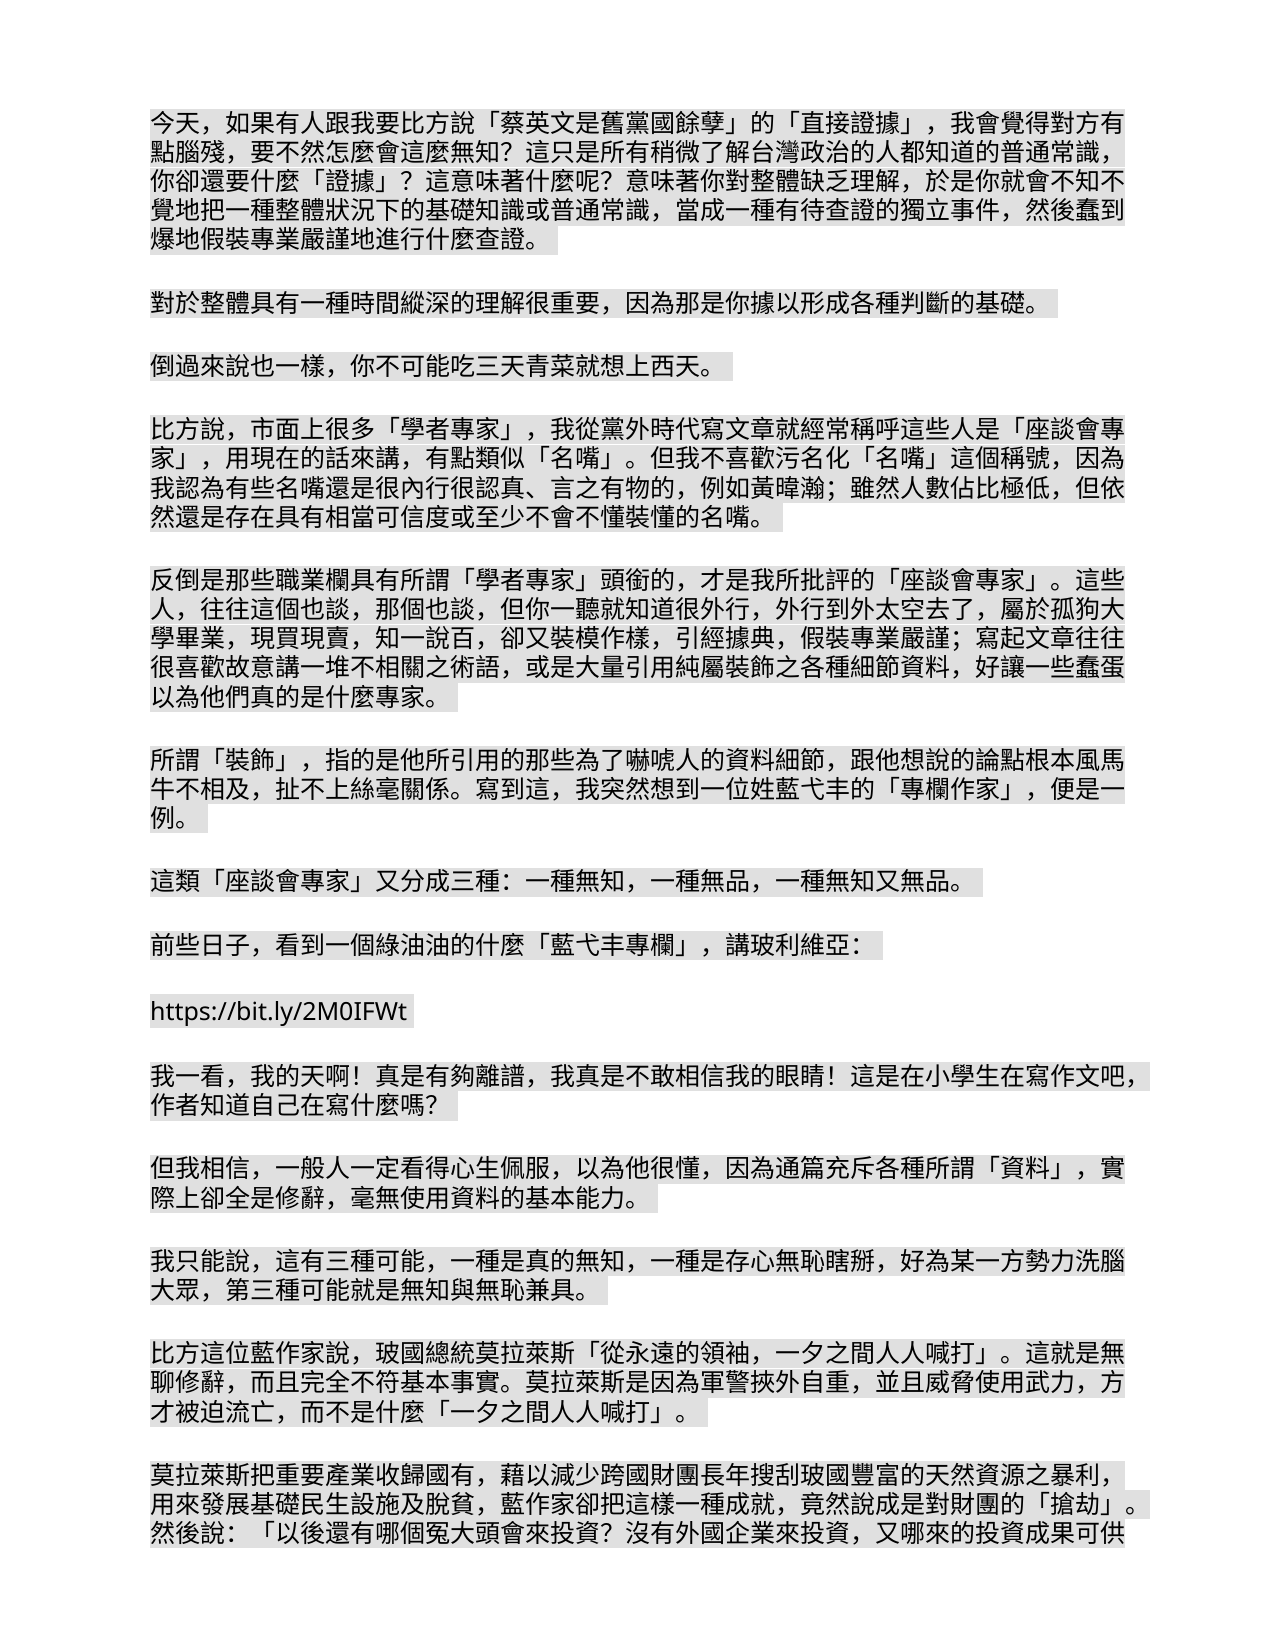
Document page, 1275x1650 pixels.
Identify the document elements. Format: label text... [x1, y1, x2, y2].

text 「陰謀論」和「假裝專業嚴謹論」是雙胞胎 陳真 2019. 12. 17. 有點無謂，但還是說一下。 有三種因素影響判斷，一圈子，二歷史，三智能。 先說一： 圈內圈外，一牆之隔，眼光大不同。黑道如此，白道也一樣，學界醫界如此，演藝界也一樣，政治當然也不例外。 在演藝界，有哪些潛規則，圈內人心知肚明，要求什麼「直接證據」只是裝蒜。既然都潛了，哪還會有什麼證據？很多時候叫做不證自明(self-evident) 或是普通常識，簡單說就是「用肚臍想也知道」。 地方上，誰在買票，誰包工程，誰是內線股神，誰扯爛污，哪些公司怎麼官商勾結，哪些官員民代哪些單位貪了多少，怎麼貪，紅包行情如何，怎麼賣官，如何鬻爵，怎麼散播謠言，如何綁標圍標，如何卡位搶資源，誰不知道？圈內人都知道。 許多時候，上演的根本就是黑白兩道動作片，非常「直接」，毫不「陰謀」，只差沒把手榴彈扔幾顆出來而已。別說你不知道，而是應該說，倘若你是圈內人，你不想知道都很難。 比方說，我知道台灣絕大多數的醫生拿藥商的各種好處。倘若你要跟我拿什麼「直接證據」，那你就是在裝蒜，要不就是真的很外行。 比方說，我知道許多人渣政客是股神兼土地公，很會炒股票，炒地皮。倘若你要跟我拿什麼「直接證據」，那你就是在裝蒜，要不就是真的很外行。 比方說，我知道很多政治人物有許多人頭帳戶，好收取黑心錢。倘若你要跟我拿什麼「直接證據」，那你就是在裝蒜，要不就是真的很外行。 比方說，我知道人渣黨長年以公帑豢養網軍，在網路上無惡不作，造謠抹黑，為非作歹。倘若你跟我拿什麼「直接證據」，那你就是在裝蒜，要不就是真的很外行。 比方說，我知道蔡英文當權下的整體貪腐狀況，比阿扁時期嚴重百倍；從點到面，全面擴散，貪腐入骨。倘若你跟我拿什麼「直接證據」，那你就是在裝蒜，要不就是真的很外行。 證據呢？證據就在眼前。但你拿得出來嗎？當然拿得出來，許多時候我們根本就是某種當事人或見證者，怎麼會沒有證據？甚至每個細節都知道得一清二楚，怎麼會沒證據？問題是你沒法拿出來，甚至沒法講，因為牽扯太廣，相關人士沒有人想惹麻煩；你就算講了，也不用期待有人會願意出來幫你作證。 我這樣描述，其實還是不太對，太幼稚了，因為這聽起來好像還是很「內幕」很「神祕」很「陰謀論」似的，但現實狀況卻非如此。大多事情根本就是明著幹，大家都知道。有誰不知道嗎？有！中間選民不知道，腦殘生物不知道，對現實興趣缺缺者不知道，假裝專業嚴謹者「假裝不知道」。 他們之所以不知道，有其主觀因素之「不想知道」或「假裝不知道」，也有客觀的圍牆因素，也就是圈內圈外之隔。在圈內，這樣搞那樣搞，其實大多是很透明很公開的，就像一種「文化」，大家都知道，沒有什麼證據不證據的。 至於二，就是理解歷史。意思是說，你不一定要隸屬圈內才能知道圈內事。比方說，我不一定要成為道上兄弟才能知道黑道上的事。那我該怎麼做才能一窺圈內究竟呢？很簡單。持之以恆。久而久之，你就會是個專家。所謂專家的意思是：我雖然不一定能充份判定個別人事物，但我必然擁有關於整體狀況的一種基礎知識，我不可能每次都回到原點去要求什麼證據；除非你不是專家，太外行了。 比方說，今天倘若有人跟我要國民黨殺害林義雄一家人的直接證據，我會覺得對方有點腦殘，他太狀況外了，要不就是故意裝蒜，假裝專業嚴謹。 今天，如果有人跟我要比方說「蔡英文是舊黨國餘孽」的「直接證據」，我會覺得對方有點腦殘，要不然怎麼會這麼無知？這只是所有稍微了解台灣政治的人都知道的普通常識，你卻還要什麼「證據」？這意味著什麼呢？意味著你對整體缺乏理解，於是你就會不知不覺地把一種整體狀況下的基礎知識或普通常識，當成一種有待查證的獨立事件，然後蠢到爆地假裝專業嚴謹地進行什麼查證。 對於整體具有一種時間縱深的理解很重要，因為那是你據以形成各種判斷的基礎。 倒過來說也一樣，你不可能吃三天青菜就想上西天。 比方說，市面上很多「學者專家」，我從黨外時代寫文章就經常稱呼這些人是「座談會專家」，用現在的話來講，有點類似「名嘴」。但我不喜歡污名化「名嘴」這個稱號，因為我認為有些名嘴還是很內行很認真、言之有物的，例如黃暐瀚；雖然人數佔比極低，但依然還是存在具有相當可信度或至少不會不懂裝懂的名嘴。 反倒是那些職業欄具有所謂「學者專家」頭銜的，才是我所批評的「座談會專家」。這些人，往往這個也談，那個也談，但你一聽就知道很外行，外行到外太空去了，屬於孤狗大學畢業，現買現賣，知一說百，卻又裝模作樣，引經據典，假裝專業嚴謹；寫起文章往往很喜歡故意講一堆不相關之術語，或是大量引用純屬裝飾之各種細節資料，好讓一些蠢蛋以為他們真的是什麼專家。 所謂「裝飾」，指的是他所引用的那些為了嚇唬人的資料細節，跟他想說的論點根本風馬牛不相及，扯不上絲毫關係。寫到這，我突然想到一位姓藍弋丰的「專欄作家」，便是一例。 這類「座談會專家」又分成三種：一種無知，一種無品，一種無知又無品。 前些日子，看到一個綠油油的什麼「藍弋丰專欄」，講玻利維亞： https://bit.ly/2M0IFWt 我一看，我的天啊！真是有夠離譜，我真是不敢相信我的眼睛！這是在小學生在寫作文吧，作者知道自己在寫什麼嗎？ 但我相信，一般人一定看得心生佩服，以為他很懂，因為通篇充斥各種所謂「資料」，實際上卻全是修辭，毫無使用資料的基本能力。 我只能說，這有三種可能，一種是真的無知，一種是存心無恥瞎掰，好為某一方勢力洗腦大眾，第三種可能就是無知與無恥兼具。 比方這位藍作家說，玻國總統莫拉萊斯「從永遠的領袖，一夕之間人人喊打」。這就是無聊修辭，而且完全不符基本事實。莫拉萊斯是因為軍警挾外自重，並且威脅使用武力，方才被迫流亡，而不是什麼「一夕之間人人喊打」。 莫拉萊斯把重要產業收歸國有，藉以減少跨國財團長年搜刮玻國豐富的天然資源之暴利，用來發展基礎民生設施及脫貧，藍作家卻把這樣一種成就，竟然說成是對財團的「搶劫」。然後說：「以後還有哪個冤大頭會來投資？沒有外國企業來投資，又哪來的投資成果可供劫收？這種無本生意只能做一次而已。」 很荒唐吧！一個人，明明對他講述的東西完全一無所知 (或假裝無知)，居然也能煞有介事地鬼扯成這樣，他是以為台灣人都是文盲或腦殘嗎？ 哪個外資不想去玻利維亞大撈一筆？但是，掠奪暴利的機會沒了，將近半數的玻國鋰礦股份落到中國手裏，於是引來殺機。就如Noam Chomsky在聲援文章中所說，「十幾年來，位於玻利維亞首都拉巴斯的美國大使館政治運作中心，曾經表明美國有兩套顛覆計畫：計畫 A 是發動政變，計畫 B 則是直接殺害莫拉萊斯總統。」原因無它，因為他一腳踩進了中美新冷戰的複雜關係之中，再加上鋰礦之國際戰略價值，於是成為美國的眼中釘。 藍作家還有一堆蠢話，我就不浪費時間反駁了，只是以之為例，說明世上種種文字之荒唐可笑。 昨天吃宵夜時，看到火鍋大王的一段視頻，批評一個真的會笑死人的「大學者」： https://bit.ly/2POUsbJ 我一看，也是一樣我的天啊！這是哪門子學者？連鬼扯蛋的能力也沒有。就跟我之前批評的那個用來製造假匪諜的「麥卡錫五法」推手之一沈伯洋先生一樣，很像小朋友在寫東西，智能水平非常低： https://bit.ly/2sA7668 哪天我若想要鬼扯蛋來唬人，應該也還是能夠在理性水平上得高分，因為就算要存心鬼扯蛋，也不需要搞得這麼低能吧？可悲的是，一般人沒有鑑賞能力，很容易被頭銜或純屬裝飾的引經據典或資料細節所迷惑。 我還沒講完關於理解歷史之所謂持之以恆。意思是說，你不太可能對某個人事物在短期內形成具有原創性的深刻判斷，除非你對它具有一種歷史性的長期理解。也就是說，對於某種東西，當你長期追蹤了解它時，你就不會自欺欺人地老是講什麼證據不證據的。 我這樣講很容易引起誤解，彷彿證據不重要。我沒說不重要，我是說，我們判斷非關科學的東西，跟判斷科學真假值是不太一樣的理性思維。如果我們要裝模作樣地把所謂「硬科學」例如物理化學上的那一套驗證程序，用來評價非關科學的東西，那我們將會得到一個結論就是：我們什麼都不知道。 比方說： 我將不能說以前國、民兩黨都很喜歡搞賄選，因為我沒有什麼「直接證據」；我們家因為有我這個黨外人士在，向來也沒有人敢來家裏賄選。 我也不能說台灣很多醫生拿藥商好處，因為我不曾親眼見過，我手上也沒有任何一刀斃命的證據。 我也不能說蔡英文家族炒地皮，因為說不定有千萬分之一的可能性人家真的是具有神一般的慧眼，事先就能知道哪些土地將要暴漲。 我也將不能說民進黨個個是股神，因為搞不好有百萬分之一的可能性，這個人渣黨就是個個具有不可思議的投資天份。 我甚至也不能說阿扁貪污，請問你有「直接證據」嗎？財團給他錢，就一定是賄賂嗎？把錢五鬼搬運送海外，難道不能就像阿扁說的，是為了救台灣的「建國基金」？ 我們如果一定要這樣假裝嚴謹客觀地鬼扯蛋，根本不可能對人事物產生任何結論。 匆匆說完一、二，至於三，則是智能。這部份更不容易簡單說了。但我還是只能簡單說，畢竟我不是在寫一篇有關科學哲學或知識論的論文。 不過，它還是很難「簡單說」。就簡單這麼說兩點： 一，「直接證據」的意思是「直接」到怎樣？檢驗DNA的層次嗎？那也不是百分百精準啊。若真要如此裝蒜以示專業嚴謹，那麼，即使是DNA也還不夠直接，最好是抓姦在床那才勉強叫做「直接」。 其實，就算抓姦在床也無法證明什麼，我們總是能夠說出無數的可能性不是嗎？「選民服務」、「討論宇宙爆炸」、「蓋棉被聊天」、「討論公事」、「進行嘴對嘴人工呼吸」...等等等，統統都有可能，哪來什麼「直接證據」？ 除了邏輯連證據也不是，世上一切證據都是間接。物理化學如此，醫學、藥物學等等自然科學更是如此，那就更不用說活生生的人與事了。但這不是一種缺陷，因為後者原本就不具備前者那樣一種證據屬性。刻意混淆二者，只是自欺欺人。 二，「陰謀論」和「假裝專業嚴謹論」基本上就是「知識論」上的 (epistemological) 雙胞胎。 怎麼說呢？簡單說，陰謀論就是把相對十分合理的思索與評價完全丟一邊，卻信仰或推崇那幾乎不可能的所謂「可能性」。「假裝專業嚴謹論」不也是這樣嗎？ 人事物的世界，原本就沒有像邏輯體系那樣一種必然性，但它依舊有各種壓倒性的可能性。這時候，你說百分之九十九點九九九的可能性還不夠嚴謹，還不是一種「直接證據」，因此不應輕易論斷。如果這個思維能成立，那我很納悶：如果百分之九十九點九九九的可能性都不足以做出判斷，為何幾乎不可能的那剩下的百分之零點零零零零一的 「可能性」，卻反而成為你的信仰？以示你客觀嚴謹？這跟陰謀論不就是同一種思維嗎？至少是殊途同歸。 除了數學與邏輯這些與科學無關的東西確實顛撲不破之外，即便是科學定理，也一樣不求絕對值，而只求個大致可靠或儘可能可靠，更不用說活生生的人事物了。 我們總是儘可能往「可靠」靠攏，而不是因為絕對值找不到或根本不相信可靠與否，然後就反而擁抱或推崇那幾乎不可能的所謂「可能性」。 我們若凡事都要在這種無聊的 「可能性 」上做文章，那麼，我若像澳洲那位腦殘假共諜一樣，說我其實是美國CIA 的祕密首領，川普和希拉蕊全是我的手下，我隨時可以發動核戰。難道你能否決我這些宣稱的「可能性 」？難道就因為這麼一點點所謂「可能性 」之始終存在，然後我們就無法對事實做出評價與論定？這樣子故做精確狀，或是動輒疑神疑鬼，老往那幾乎不可能的所謂「可能性 」靠攏，那不是很無聊很低能嗎？ [150, 75, 1125, 1548]
